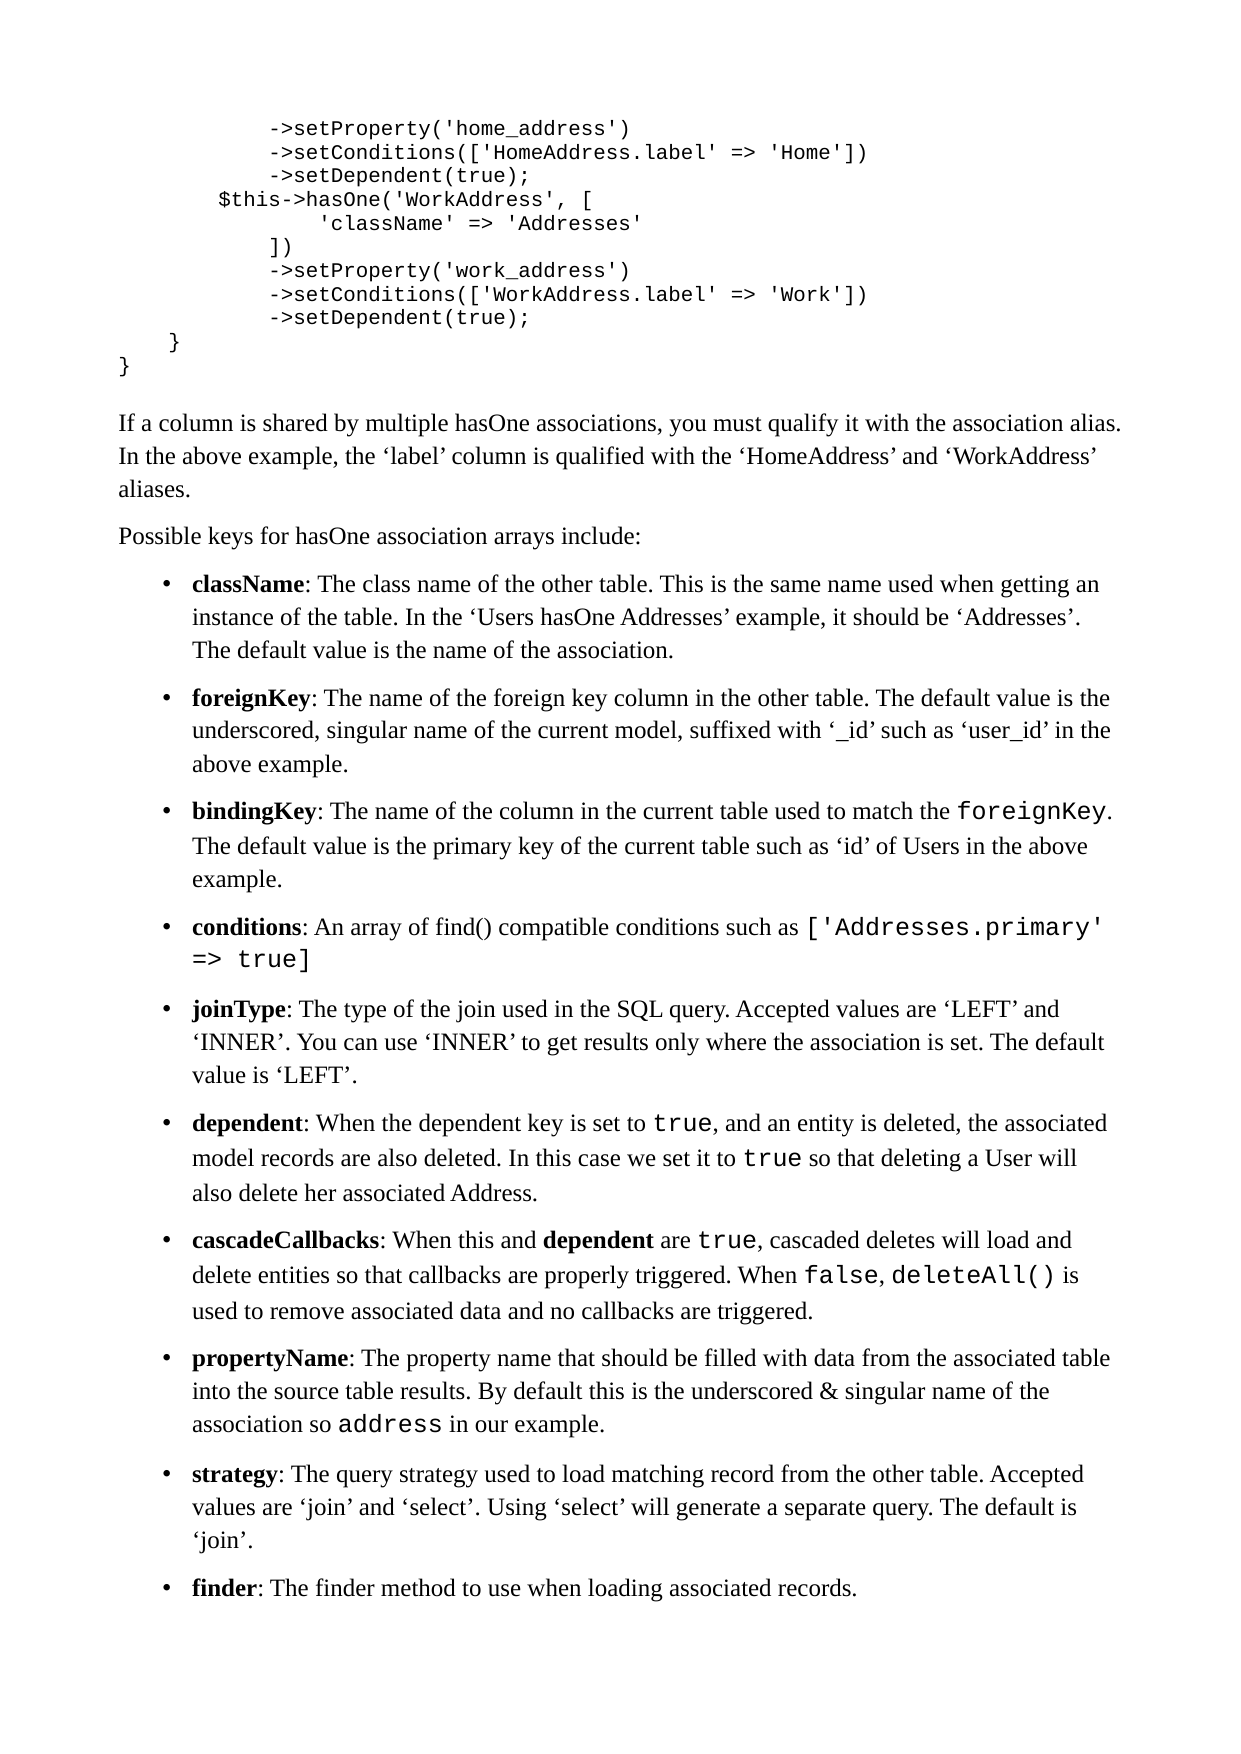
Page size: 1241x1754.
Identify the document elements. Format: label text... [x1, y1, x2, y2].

text If a column is shared by multiple hasOne associations, you must qualify it with the association alias. In the above example, the ‘label’ column is qualified with the ‘HomeAddress’ and ‘WorkAddress’ aliases. [118, 408, 1122, 502]
list finder: The finder method to use when loading associated records. [162, 1573, 1122, 1602]
list joinType: The type of the join used in the SQL query. Accepted values are ‘LEFT’ and ‘INNER’. You can use ‘INNER’ to get results only where the association is set. The default value is ‘LEFT’. [162, 994, 1122, 1089]
list bindingKey: The name of the column in the current table used to match the foreignKey. The default value is the primary key of the current table such as ‘id’ of Users in the above example. [162, 796, 1122, 893]
text ->setConditions(['HomeAddress.label' => 'Home']) [118, 142, 1122, 165]
text Possible keys for hasOne association arrays include: [118, 521, 1122, 550]
text ->setProperty('work_address') [118, 260, 1122, 284]
text ->setDependent(true); [118, 165, 1122, 189]
list propertyName: The property name that should be filled with data from the associated table into the source table results. By default this is the underscored & singular name of the association so address in our example. [162, 1343, 1122, 1440]
text } [118, 331, 1122, 354]
list conditions: An array of find() compatible conditions such as ['Addresses.primary' => true] [162, 912, 1122, 975]
text 'className' => 'Addresses' [118, 213, 1122, 236]
text ->setConditions(['WorkAddress.label' => 'Work']) [118, 284, 1122, 307]
list foreignKey: The name of the foreign key column in the other table. The default value is the underscored, singular name of the current model, suffixed with ‘_id’ such as ‘user_id’ in the above example. [162, 683, 1122, 777]
text } [118, 354, 1122, 378]
list strategy: The query strategy used to load matching record from the other table. Accepted values are ‘join’ and ‘select’. Using ‘select’ will generate a separate query. The default is ‘join’. [162, 1459, 1122, 1554]
list className: The class name of the other table. This is the same name used when getting an instance of the table. In the ‘Users hasOne Addresses’ example, it should be ‘Addresses’. The default value is the name of the association. [162, 569, 1122, 664]
text ->setProperty('home_address') [118, 118, 1122, 142]
text ]) [118, 236, 1122, 260]
text ->setDependent(true); [118, 307, 1122, 331]
text $this->hasOne('WorkAddress', [ [118, 189, 1122, 213]
list dependent: When the dependent key is set to true, and an entity is deleted, the associated model records are also deleted. In this case we set it to true so that deleting a User will also delete her associated Address. [162, 1108, 1122, 1207]
list cascadeCallbacks: When this and dependent are true, cascaded deletes will load and delete entities so that callbacks are properly triggered. When false, deleteAll() is used to remove associated data and no callbacks are triggered. [162, 1226, 1122, 1324]
